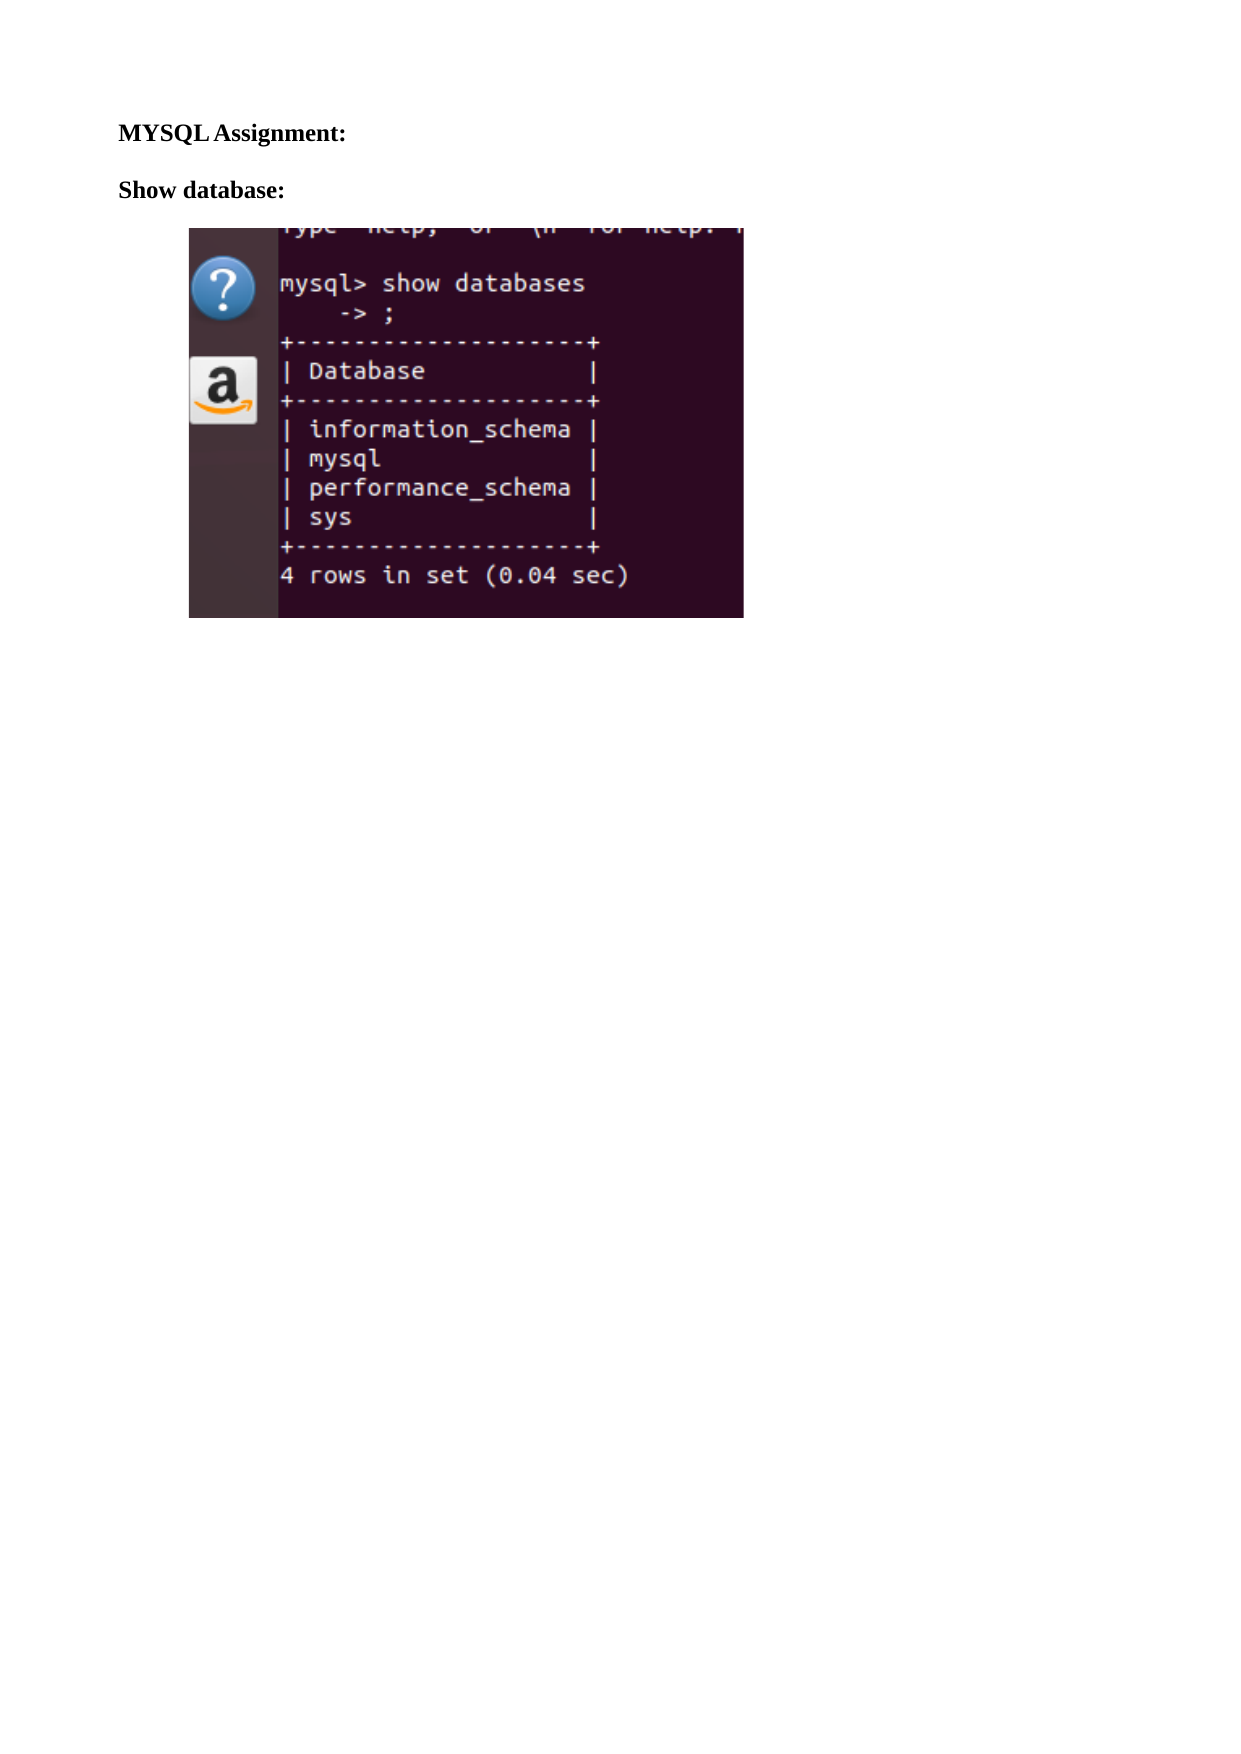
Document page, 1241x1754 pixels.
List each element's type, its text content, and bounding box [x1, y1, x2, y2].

text Show database: [118, 176, 1122, 204]
picture [188, 228, 201, 618]
text MYSQL Assignment: [118, 118, 1122, 147]
